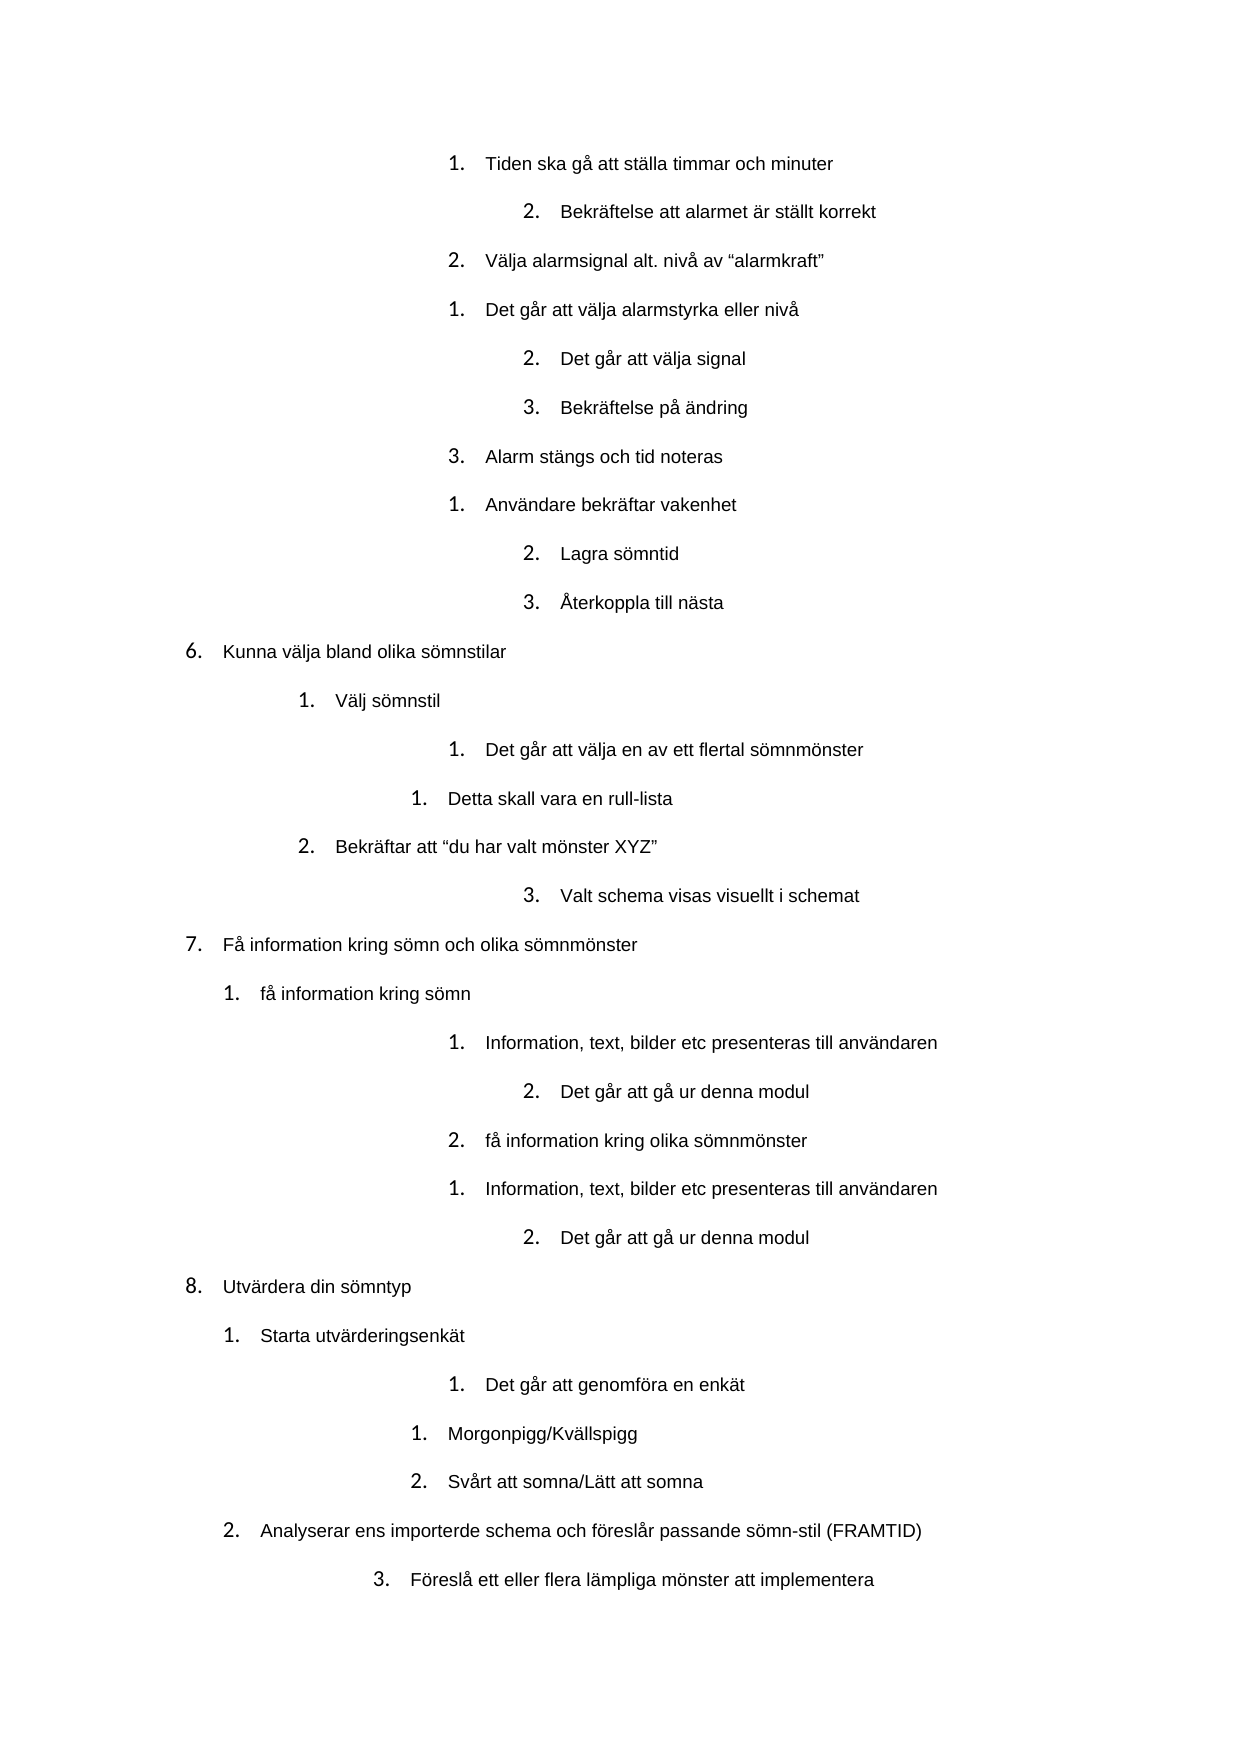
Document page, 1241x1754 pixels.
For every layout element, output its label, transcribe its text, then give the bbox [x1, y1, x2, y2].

list Få information kring sömn och olika sömnmönster [185, 929, 1093, 957]
list Tiden ska gå att ställa timmar och minuter [448, 148, 1093, 176]
list Det går att välja alarmstyrka eller nivå [448, 294, 1093, 322]
list Information, text, bilder etc presenteras till användaren [448, 1027, 1093, 1055]
list Föreslå ett eller flera lämpliga mönster att implementera [373, 1564, 1093, 1592]
list Alarm stängs och tid noteras [448, 441, 1093, 469]
list Morgonpigg/Kvällspigg [410, 1418, 1093, 1446]
list Återkoppla till nästa [523, 587, 1093, 615]
list Valt schema visas visuellt i schemat [523, 880, 1093, 908]
list Det går att välja en av ett flertal sömnmönster [448, 734, 1093, 762]
list Starta utvärderingsenkät [223, 1320, 1093, 1348]
list Välja alarmsignal alt. nivå av “alarmkraft” [448, 245, 1093, 273]
list Utvärdera din sömntyp [185, 1271, 1093, 1299]
list Lagra sömntid [523, 538, 1093, 566]
list Information, text, bilder etc presenteras till användaren [448, 1173, 1093, 1202]
list Detta skall vara en rull-lista [410, 783, 1093, 811]
list Det går att genomföra en enkät [448, 1369, 1093, 1397]
list Bekräftar att “du har valt mönster XYZ” [298, 832, 1093, 859]
list få information kring sömn [223, 978, 1093, 1006]
list Välj sömnstil [298, 685, 1093, 713]
list Det går att gå ur denna modul [523, 1076, 1093, 1104]
list Svårt att somna/Lätt att somna [410, 1467, 1093, 1495]
list Det går att välja signal [523, 343, 1093, 371]
list Bekräftelse att alarmet är ställt korrekt [523, 196, 1093, 224]
list få information kring olika sömnmönster [448, 1125, 1093, 1153]
list Kunna välja bland olika sömnstilar [185, 636, 1093, 664]
list Bekräftelse på ändring [523, 392, 1093, 420]
list Användare bekräftar vakenhet [448, 489, 1093, 518]
list Analyserar ens importerde schema och föreslår passande sömn-stil (FRAMTID) [223, 1516, 1093, 1543]
list Det går att gå ur denna modul [523, 1222, 1093, 1250]
